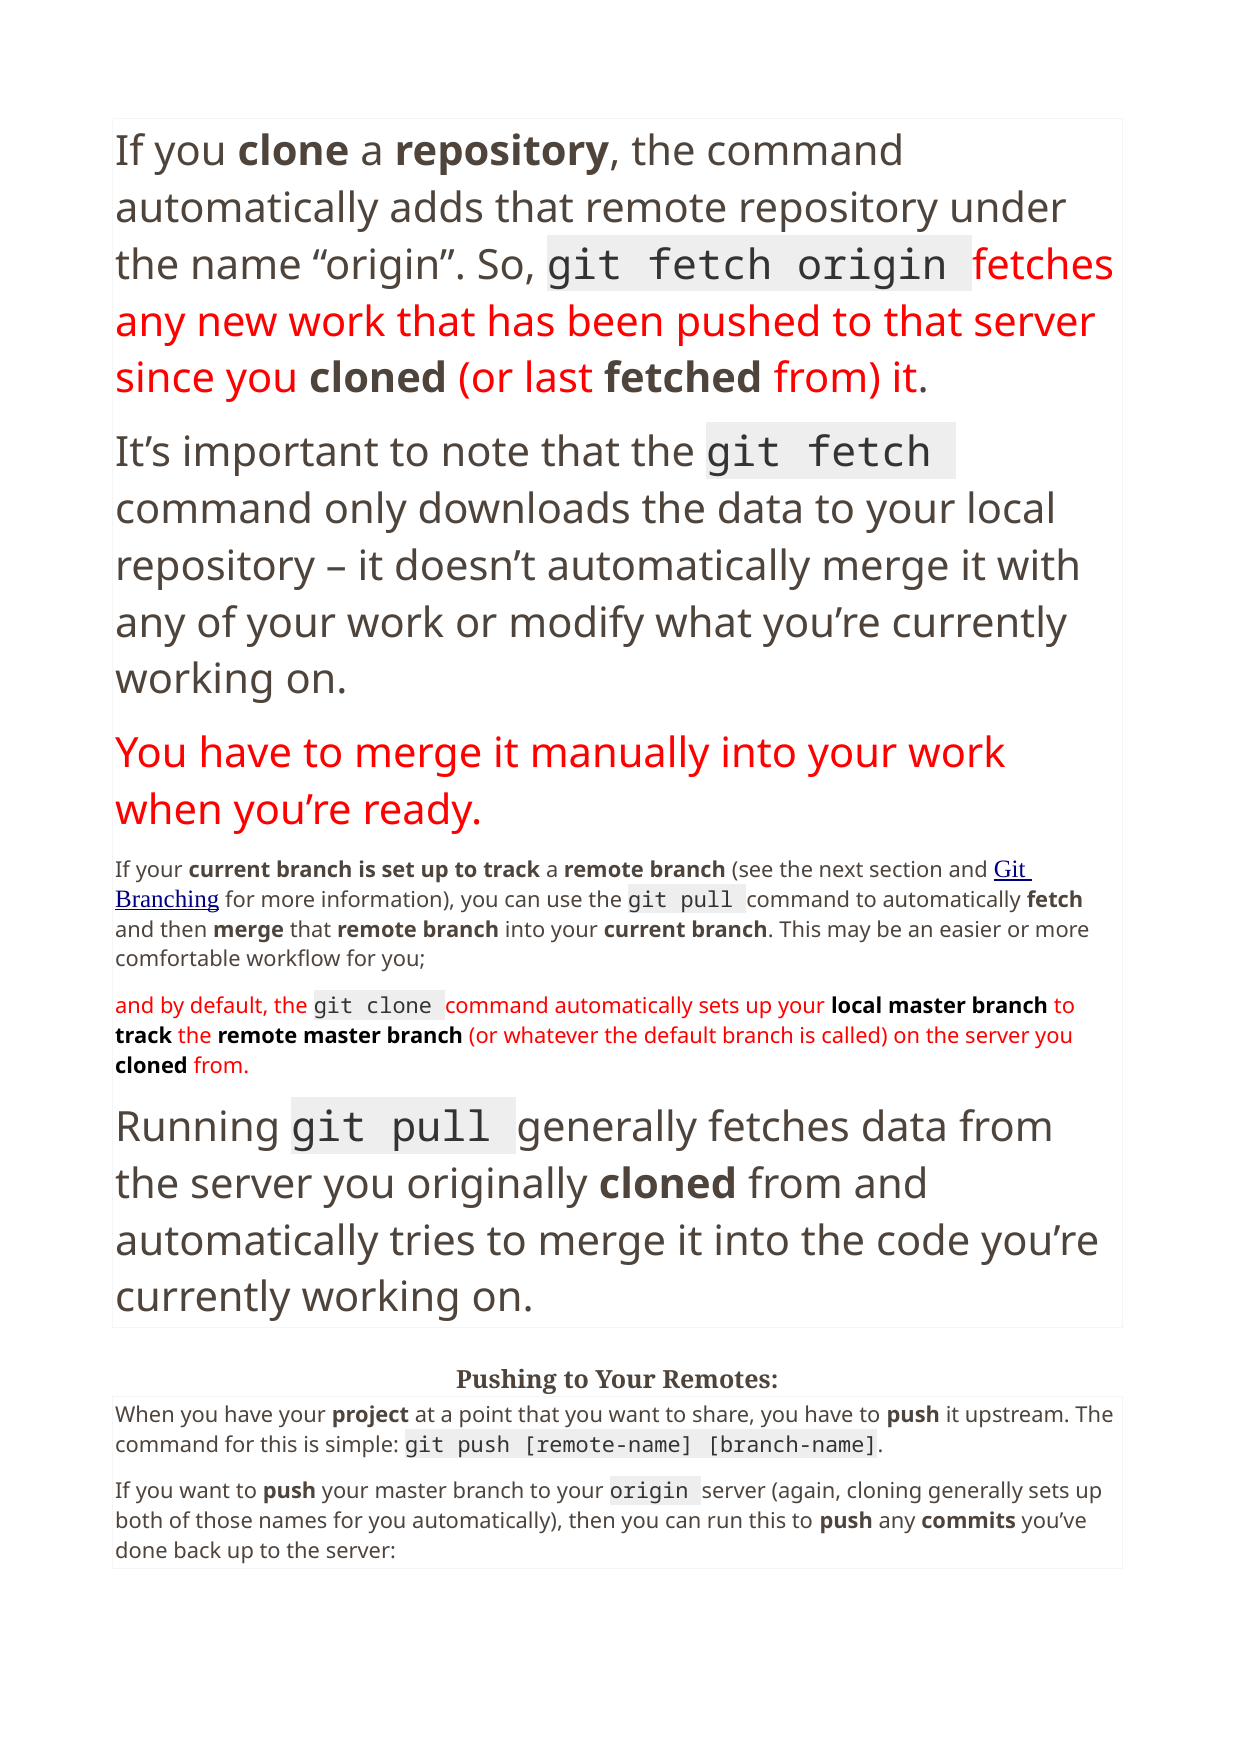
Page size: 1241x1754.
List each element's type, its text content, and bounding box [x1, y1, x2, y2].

text When you have your project at a point that you want to share, you have to push it upstream. The command for this is simple: git push [remote-name] [branch-name]. [113, 1397, 1122, 1458]
text If you want to push your master branch to your origin server (again, cloning generally sets up both of those names for you automatically), then you can run this to push any commits you’ve done back up to the server: [113, 1472, 1122, 1568]
text If you clone a repository, the command automatically adds that remote repository under the name “origin”. So, git fetch origin fetches any new work that has been pushed to that server since you cloned (or last fetched from) it. [113, 119, 1122, 405]
text It’s important to note that the git fetch command only downloads the data to your local repository – it doesn’t automatically merge it with any of your work or modify what you’re currently working on. [113, 419, 1122, 706]
text and by default, the git clone command automatically sets up your local master branch to track the remote master branch (or whatever the default branch is called) on the server you cloned from. [113, 987, 1122, 1080]
text You have to merge it manually into your work when you’re ready. [113, 720, 1122, 837]
text If your current branch is set up to track a remote branch (see the next section and Git Branching for more information), you can use the git pull command to automatically fetch and then merge that remote branch into your current branch. This may be an easier or more comfortable workflow for you; [113, 851, 1122, 973]
text Running git pull generally fetches data from the server you originally cloned from and automatically tries to merge it into the code you’re currently working on. [113, 1094, 1122, 1327]
subtitle Pushing to Your Remotes: [112, 1344, 1122, 1396]
